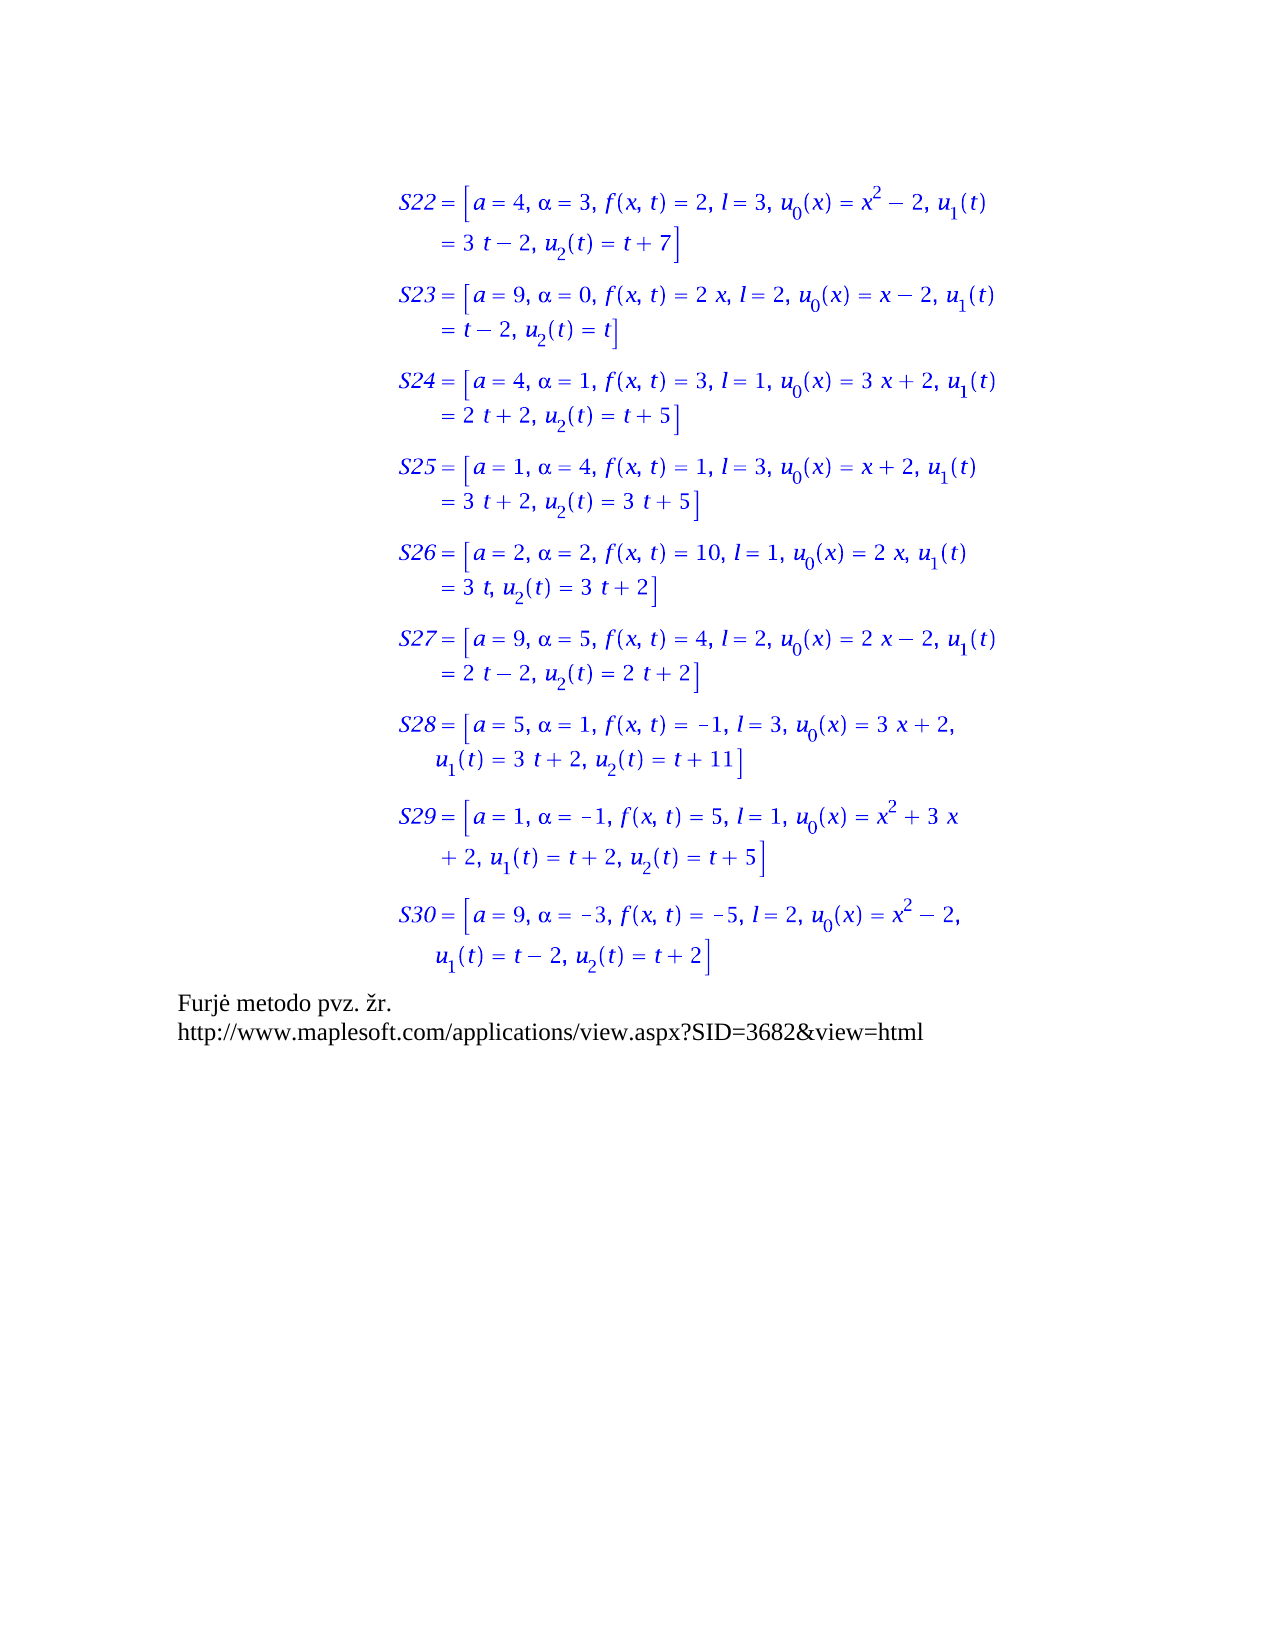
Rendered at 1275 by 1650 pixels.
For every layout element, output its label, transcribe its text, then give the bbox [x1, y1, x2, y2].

text Furjė metodo pvz. žr. [177, 988, 1216, 1017]
text http://www.maplesoft.com/applications/view.aspx?SID=3682&view=html [177, 1017, 1216, 1046]
